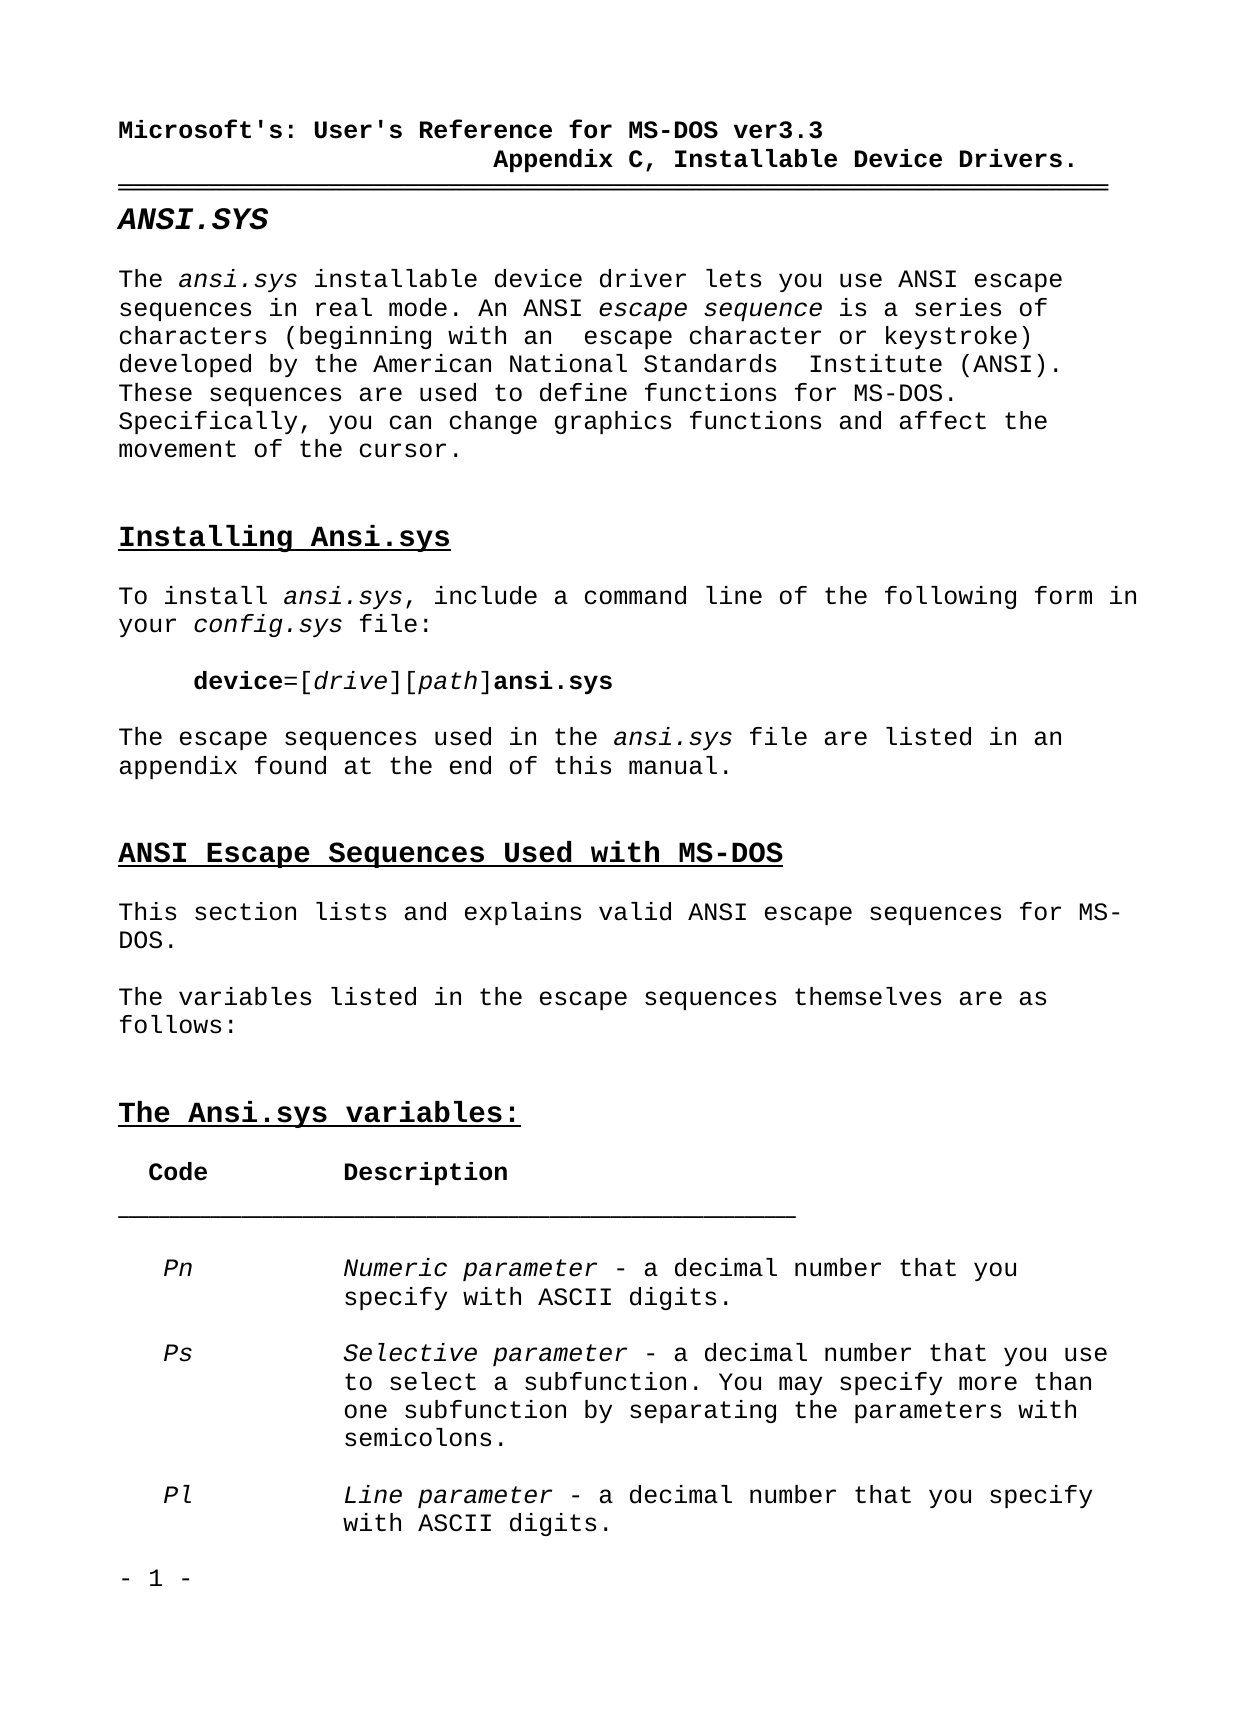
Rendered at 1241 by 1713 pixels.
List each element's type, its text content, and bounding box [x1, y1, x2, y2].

text Installing Ansi.sys [118, 522, 1152, 555]
text device=[drive][path]ansi.sys [118, 668, 1152, 697]
text The escape sequences used in the ansi.sys file are listed in an appendix found at the end of this manual. [118, 725, 1152, 782]
text ANSI.SYS [118, 203, 1152, 238]
text ANSI Escape Sequences Used with MS-DOS [118, 838, 1152, 871]
text one subfunction by separating the parameters with [118, 1397, 1152, 1426]
text to select a subfunction. You may specify more than [118, 1369, 1152, 1397]
text This section lists and explains valid ANSI escape sequences for MS-DOS. [118, 899, 1152, 956]
text Appendix C, Installable Device Drivers. [118, 146, 1152, 175]
text Code Description [118, 1159, 1152, 1188]
text Microsoft's: User's Reference for MS-DOS ver3.3 [118, 118, 1152, 146]
text specify with ASCII digits. [118, 1284, 1152, 1312]
text Pl Line parameter - a decimal number that you specify [118, 1482, 1152, 1511]
text ══════════════════════════════════════════════════════════════════ [118, 175, 1152, 203]
text __________________________________________________________________ [118, 1188, 1152, 1222]
text semicolons. [118, 1426, 1152, 1454]
text The Ansi.sys variables: [118, 1098, 1152, 1131]
text with ASCII digits. [118, 1511, 1152, 1539]
text The variables listed in the escape sequences themselves are as follows: [118, 984, 1152, 1041]
text Ps Selective parameter - a decimal number that you use [118, 1341, 1152, 1369]
text Pn Numeric parameter - a decimal number that you [118, 1256, 1152, 1284]
text To install ansi.sys, include a command line of the following form in your config.sys file: [118, 583, 1152, 640]
text The ansi.sys installable device driver lets you use ANSI escape sequences in real mode. An ANSI escape sequence is a series of characters (beginning with an escape character or keystroke) developed by the American National Standards Institute (ANSI). [118, 267, 1152, 380]
text These sequences are used to define functions for MS-DOS. Specifically, you can change graphics functions and affect the movement of the cursor. [118, 380, 1152, 465]
